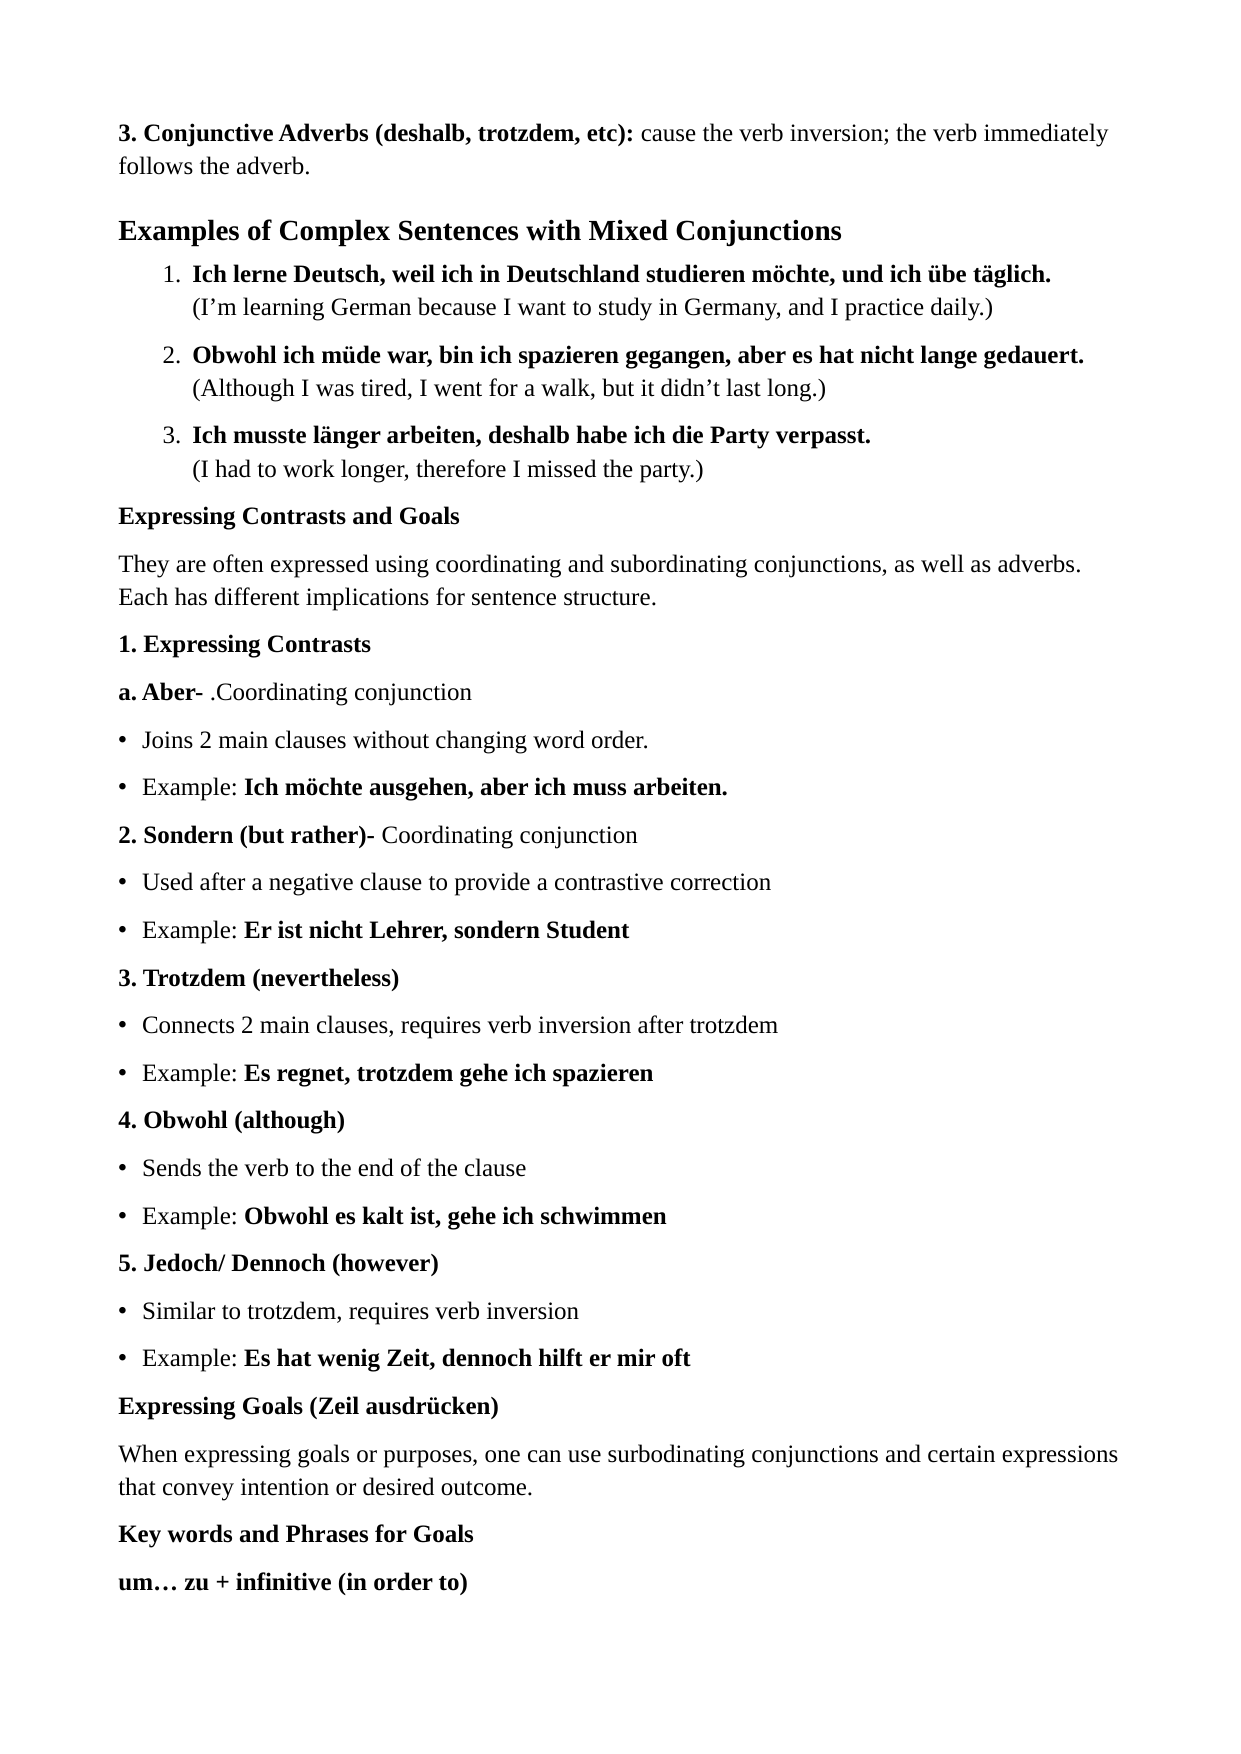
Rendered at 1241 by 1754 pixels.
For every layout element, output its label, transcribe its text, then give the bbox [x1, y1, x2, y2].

list Obwohl ich müde war, bin ich spazieren gegangen, aber es hat nicht lange gedauert. (Although I was tired, I went for a walk, but it didn’t last long.) [162, 340, 1122, 402]
list Joins 2 main clauses without changing word order. [118, 725, 1122, 753]
text They are often expressed using coordinating and subordinating conjunctions, as well as adverbs. Each has different implications for sentence structure. [118, 549, 1122, 611]
subtitle Examples of Complex Sentences with Mixed Conjunctions [118, 213, 1122, 247]
list Sends the verb to the end of the clause [118, 1153, 1122, 1182]
list Similar to trotzdem, requires verb inversion [118, 1296, 1122, 1325]
text 5. Jedoch/ Dennoch (however) [118, 1248, 1122, 1277]
list Connects 2 main clauses, requires verb inversion after trotzdem [118, 1010, 1122, 1039]
text um… zu + infinitive (in order to) [118, 1567, 1122, 1596]
text When expressing goals or purposes, one can use surbodinating conjunctions and certain expressions that convey intention or desired outcome. [118, 1439, 1122, 1501]
text Key words and Phrases for Goals [118, 1519, 1122, 1548]
text 1. Expressing Contrasts [118, 629, 1122, 658]
list Example: Es hat wenig Zeit, dennoch hilft er mir oft [118, 1343, 1122, 1372]
list Used after a negative clause to provide a contrastive correction [118, 867, 1122, 896]
list Example: Es regnet, trotzdem gehe ich spazieren [118, 1058, 1122, 1087]
text Expressing Goals (Zeil ausdrücken) [118, 1391, 1122, 1420]
list Example: Er ist nicht Lehrer, sondern Student [118, 915, 1122, 944]
text a. Aber- .Coordinating conjunction [118, 677, 1122, 706]
list Example: Ich möchte ausgehen, aber ich muss arbeiten. [118, 772, 1122, 801]
text 4. Obwohl (although) [118, 1106, 1122, 1134]
list Example: Obwohl es kalt ist, gehe ich schwimmen [118, 1201, 1122, 1229]
text 3. Conjunctive Adverbs (deshalb, trotzdem, etc): cause the verb inversion; the verb immediately follows the adverb. [118, 118, 1122, 180]
text 3. Trotzdem (nevertheless) [118, 963, 1122, 991]
list Ich musste länger arbeiten, deshalb habe ich die Party verpasst. (I had to work longer, therefore I missed the party.) [162, 421, 1122, 482]
text Expressing Contrasts and Goals [118, 501, 1122, 530]
text 2. Sondern (but rather)- Coordinating conjunction [118, 820, 1122, 849]
list Ich lerne Deutsch, weil ich in Deutschland studieren möchte, und ich übe täglich. (I’m learning German because I want to study in Germany, and I practice daily.) [162, 259, 1122, 321]
